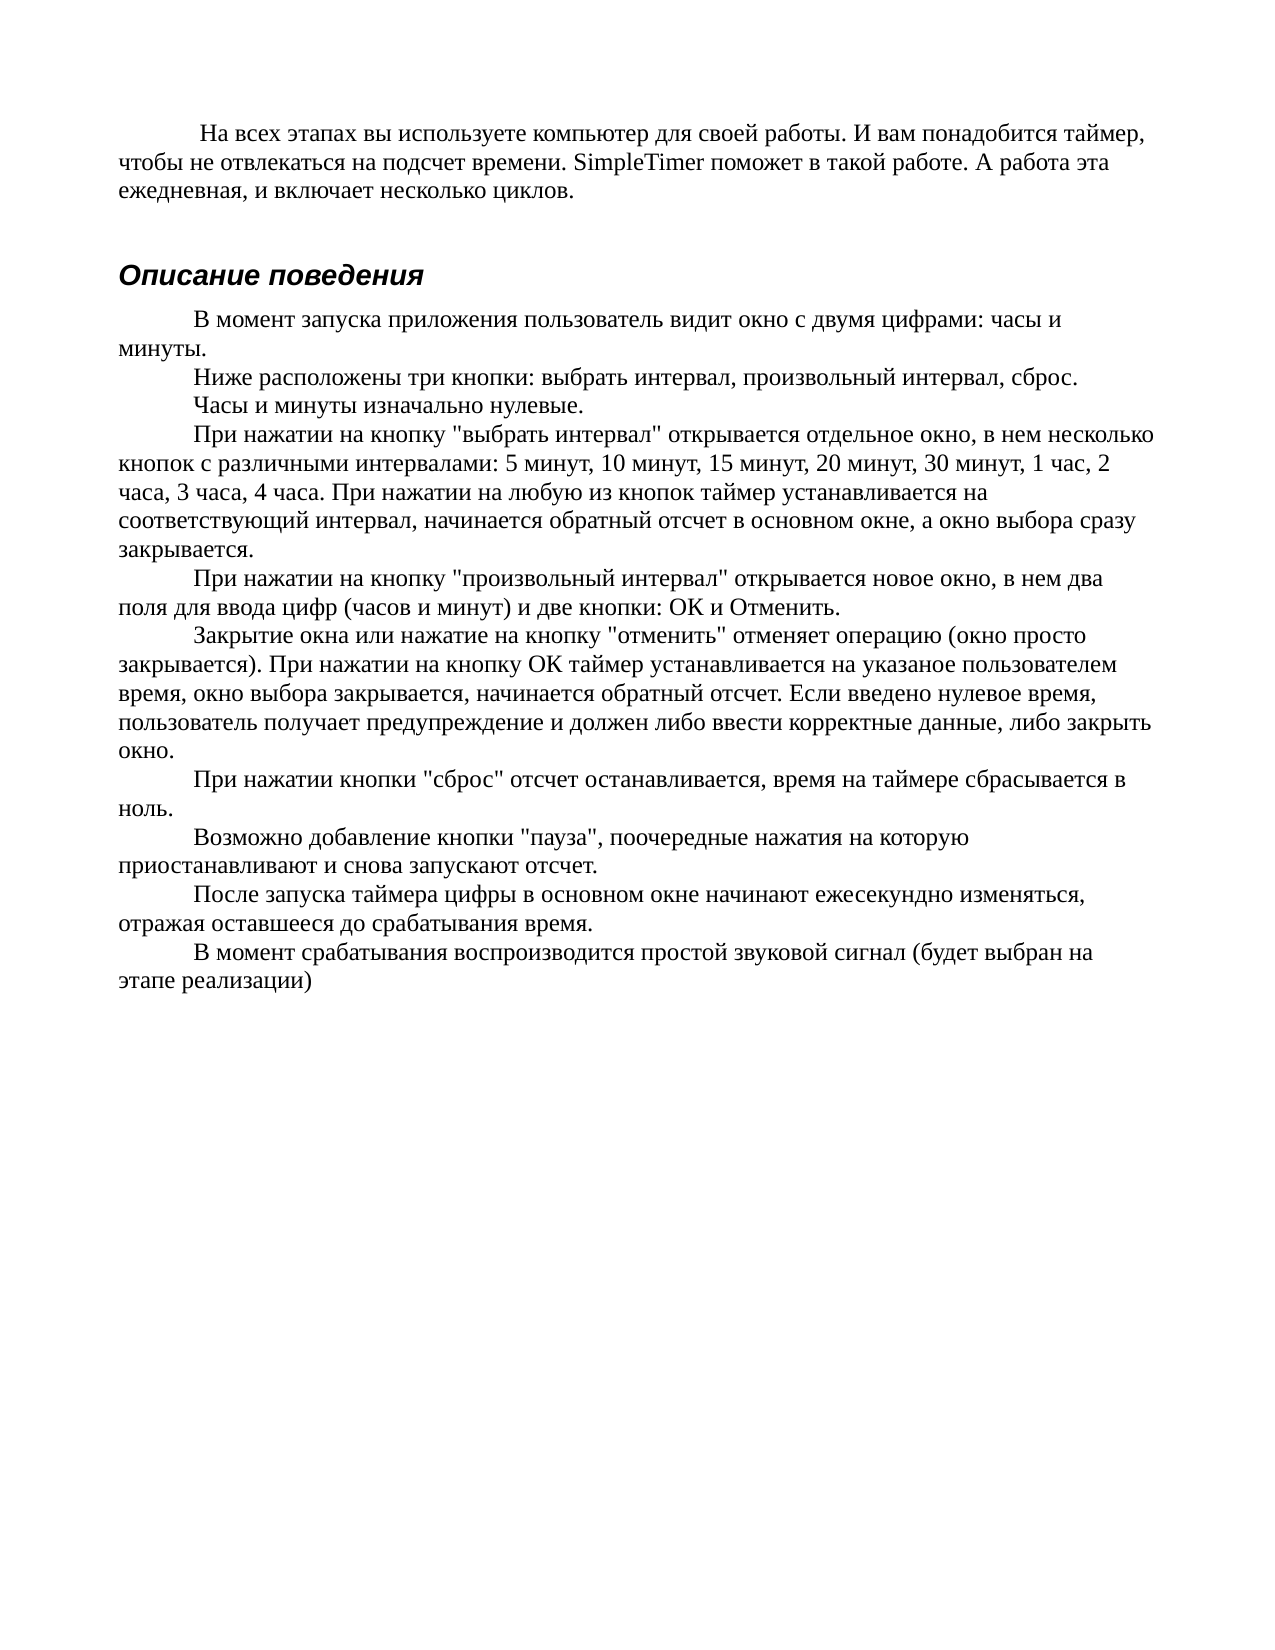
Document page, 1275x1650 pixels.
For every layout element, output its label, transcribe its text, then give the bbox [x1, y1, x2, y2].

text Ниже расположены три кнопки: выбрать интервал, произвольный интервал, сброс. [118, 362, 1157, 390]
text При нажатии на кнопку "выбрать интервал" открывается отдельное окно, в нем несколько кнопок с различными интервалами: 5 минут, 10 минут, 15 минут, 20 минут, 30 минут, 1 час, 2 часа, 3 часа, 4 часа. При нажатии на любую из кнопок таймер устанавливается на соответствующий интервал, начинается обратный отсчет в основном окне, а окно выбора сразу закрывается. [118, 419, 1157, 563]
text При нажатии кнопки "сброс" отсчет останавливается, время на таймере сбрасывается в ноль. [118, 764, 1157, 822]
text При нажатии на кнопку "произвольный интервал" открывается новое окно, в нем два поля для ввода цифр (часов и минут) и две кнопки: ОК и Отменить. [118, 563, 1157, 620]
text Возможно добавление кнопки "пауза", поочередные нажатия на которую приостанавливают и снова запускают отсчет. [118, 822, 1157, 879]
text После запуска таймера цифры в основном окне начинают ежесекундно изменяться, отражая оставшееся до срабатывания время. [118, 879, 1157, 937]
text В момент срабатывания воспроизводится простой звуковой сигнал (будет выбран на этапе реализации) [118, 937, 1157, 994]
text Часы и минуты изначально нулевые. [118, 390, 1157, 419]
text На всех этапах вы используете компьютер для своей работы. И вам понадобится таймер, чтобы не отвлекаться на подсчет времени. SimpleTimer поможет в такой работе. А работа эта ежедневная, и включает несколько циклов. [118, 118, 1157, 204]
subtitle Описание поведения [118, 258, 1157, 292]
text Закрытие окна или нажатие на кнопку "отменить" отменяет операцию (окно просто закрывается). При нажатии на кнопку ОК таймер устанавливается на указаное пользователем время, окно выбора закрывается, начинается обратный отсчет. Если введено нулевое время, пользователь получает предупреждение и должен либо ввести корректные данные, либо закрыть окно. [118, 620, 1157, 764]
text В момент запуска приложения пользователь видит окно с двумя цифрами: часы и минуты. [118, 304, 1157, 362]
